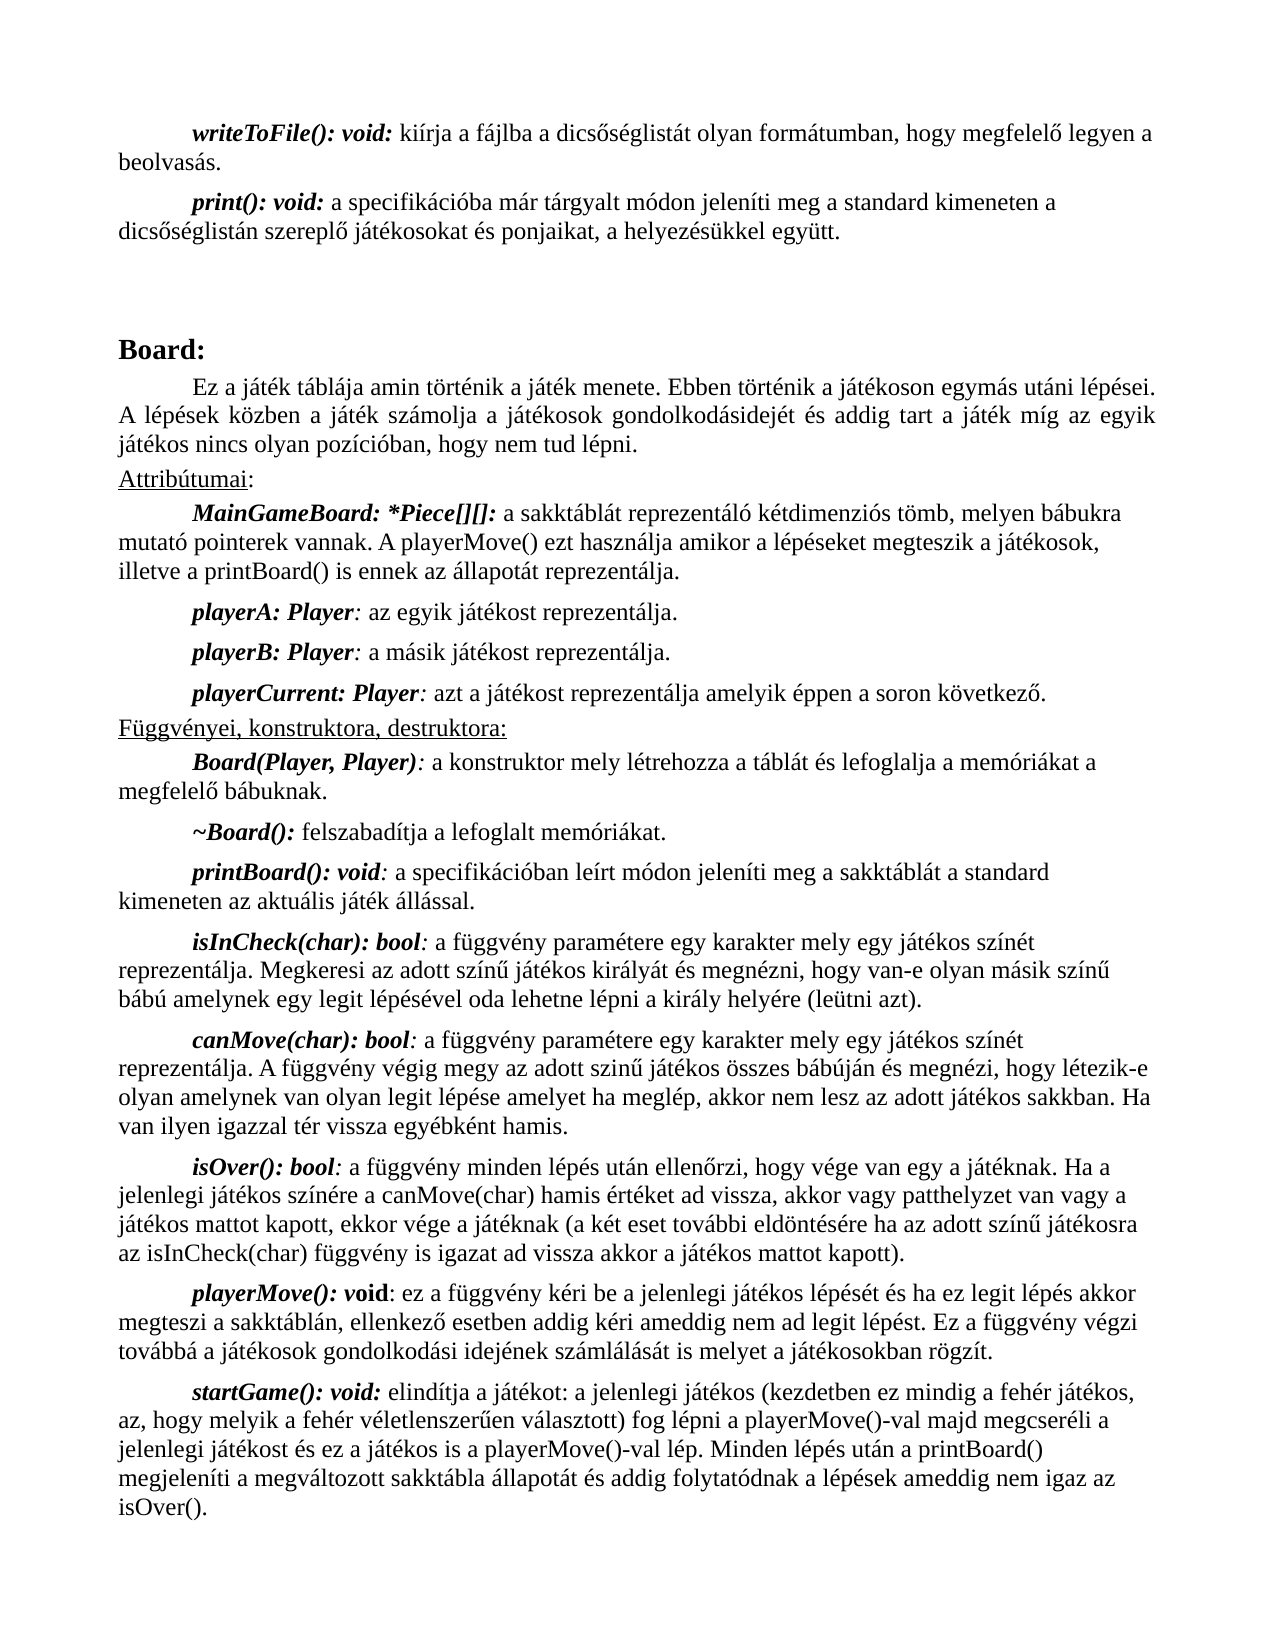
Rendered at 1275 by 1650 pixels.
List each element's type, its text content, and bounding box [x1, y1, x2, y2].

text MainGameBoard: *Piece[][]: a sakktáblát reprezentáló kétdimenziós tömb, melyen bábukra mutató pointerek vannak. A playerMove() ezt használja amikor a lépéseket megteszik a játékosok, illetve a printBoard() is ennek az állapotát reprezentálja. [118, 498, 1157, 585]
text Ez a játék táblája amin történik a játék menete. Ebben történik a játékoson egymás utáni lépései. A lépések közben a játék számolja a játékosok gondolkodásidejét és addig tart a játék míg az egyik játékos nincs olyan pozícióban, hogy nem tud lépni. [118, 372, 1157, 458]
text playerMove(): void: ez a függvény kéri be a jelenlegi játékos lépését és ha ez legit lépés akkor megteszi a sakktáblán, ellenkező esetben addig kéri ameddig nem ad legit lépést. Ez a függvény végzi továbbá a játékosok gondolkodási idejének számlálását is melyet a játékosokban rögzít. [118, 1278, 1157, 1365]
text playerCurrent: Player: azt a játékost reprezentálja amelyik éppen a soron következő. [118, 678, 1157, 707]
text Board: [118, 332, 1157, 366]
text print(): void: a specifikációba már tárgyalt módon jeleníti meg a standard kimeneten a dicsőséglistán szereplő játékosokat és ponjaikat, a helyezésükkel együtt. [118, 187, 1157, 245]
text playerA: Player: az egyik játékost reprezentálja. [118, 597, 1157, 625]
text isOver(): bool: a függvény minden lépés után ellenőrzi, hogy vége van egy a játéknak. Ha a jelenlegi játékos színére a canMove(char) hamis értéket ad vissza, akkor vagy patthelyzet van vagy a játékos mattot kapott, ekkor vége a játéknak (a két eset további eldöntésére ha az adott színű játékosra az isInCheck(char) függvény is igazat ad vissza akkor a játékos mattot kapott). [118, 1152, 1157, 1267]
text playerB: Player: a másik játékost reprezentálja. [118, 637, 1157, 666]
text startGame(): void: elindítja a játékot: a jelenlegi játékos (kezdetben ez mindig a fehér játékos, az, hogy melyik a fehér véletlenszerűen választott) fog lépni a playerMove()-val majd megcseréli a jelenlegi játékost és ez a játékos is a playerMove()-val lép. Minden lépés után a printBoard() megjeleníti a megváltozott sakktábla állapotát és addig folytatódnak a lépések ameddig nem igaz az isOver(). [118, 1377, 1157, 1520]
text ~Board(): felszabadítja a lefoglalt memóriákat. [118, 817, 1157, 845]
text isInCheck(char): bool: a függvény paramétere egy karakter mely egy játékos színét reprezentálja. Megkeresi az adott színű játékos királyát és megnézni, hogy van-e olyan másik színű bábú amelynek egy legit lépésével oda lehetne lépni a király helyére (leütni azt). [118, 927, 1157, 1013]
text Board(Player, Player): a konstruktor mely létrehozza a táblát és lefoglalja a memóriákat a megfelelő bábuknak. [118, 747, 1157, 805]
text printBoard(): void: a specifikációban leírt módon jeleníti meg a sakktáblát a standard kimeneten az aktuális játék állással. [118, 857, 1157, 915]
text Attribútumai: [118, 464, 1157, 493]
text writeToFile(): void: kiírja a fájlba a dicsőséglistát olyan formátumban, hogy megfelelő legyen a beolvasás. [118, 118, 1157, 176]
text Függvényei, konstruktora, destruktora: [118, 713, 1157, 741]
text canMove(char): bool: a függvény paramétere egy karakter mely egy játékos színét reprezentálja. A függvény végig megy az adott szinű játékos összes bábúján és megnézi, hogy létezik-e olyan amelynek van olyan legit lépése amelyet ha meglép, akkor nem lesz az adott játékos sakkban. Ha van ilyen igazzal tér vissza egyébként hamis. [118, 1025, 1157, 1140]
